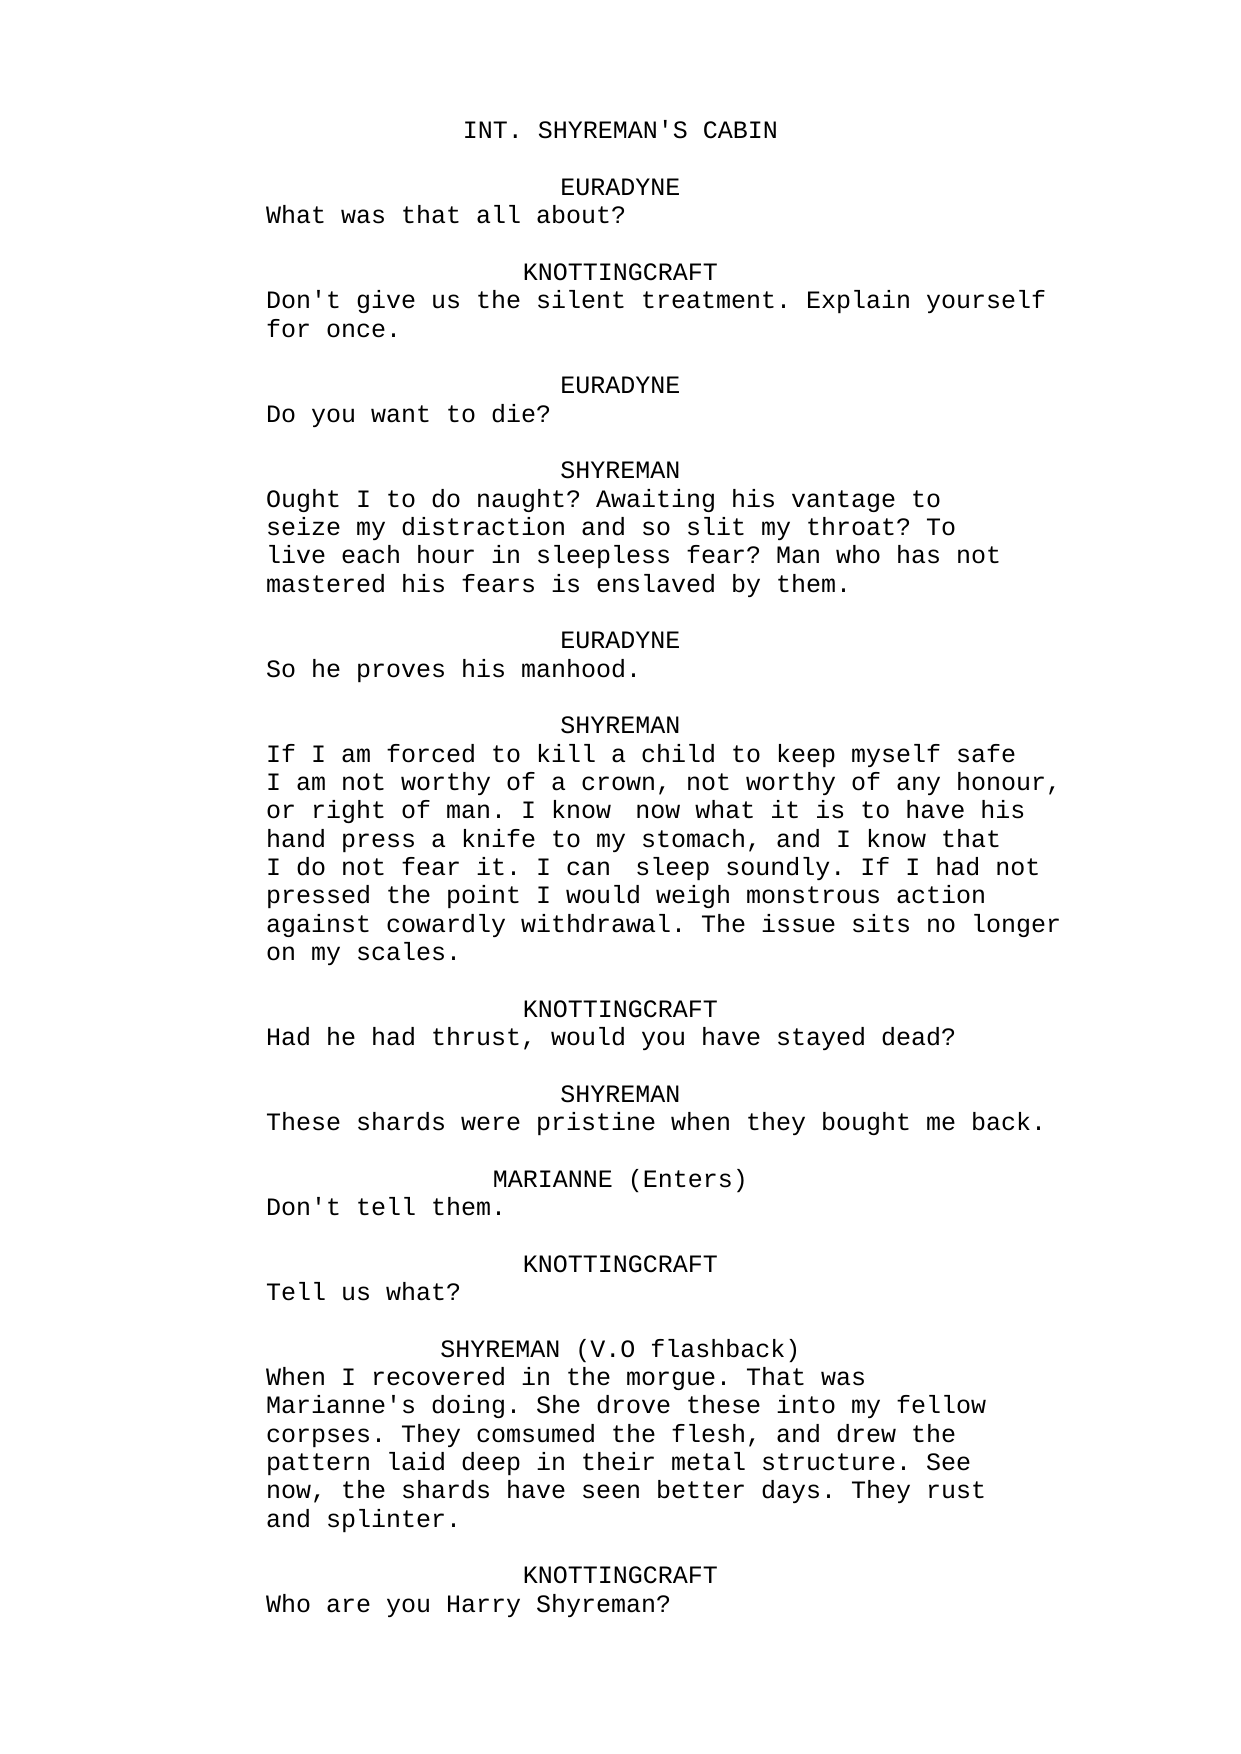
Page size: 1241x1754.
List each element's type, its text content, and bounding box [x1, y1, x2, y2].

text Do you want to die? [118, 401, 1122, 430]
text now, the shards have seen better days. They rust [118, 1478, 1122, 1506]
text KNOTTINGCRAFT [118, 1563, 1122, 1591]
text KNOTTINGCRAFT [118, 996, 1122, 1025]
text When I recovered in the morgue. That was [118, 1365, 1122, 1393]
text SHYREMAN (V.O flashback) [118, 1336, 1122, 1365]
text pattern laid deep in their metal structure. See [118, 1450, 1122, 1478]
text These shards were pristine when they bought me back. [118, 1110, 1122, 1138]
text If I am forced to kill a child to keep myself safe [118, 741, 1122, 770]
text corpses. They comsumed the flesh, and drew the [118, 1421, 1122, 1450]
text Don't tell them. [118, 1195, 1122, 1223]
text So he proves his manhood. [118, 656, 1122, 685]
text mastered his fears is enslaved by them. [118, 571, 1122, 600]
text EURADYNE [118, 175, 1122, 203]
text KNOTTINGCRAFT [118, 1251, 1122, 1280]
text SHYREMAN [118, 713, 1122, 741]
text Marianne's doing. She drove these into my fellow [118, 1393, 1122, 1421]
text hand press a knife to my stomach, and I know that [118, 826, 1122, 855]
text Tell us what? [118, 1280, 1122, 1308]
text Who are you Harry Shyreman? [118, 1591, 1122, 1620]
text SHYREMAN [118, 458, 1122, 486]
text Don't give us the silent treatment. Explain yourself [118, 288, 1122, 316]
text live each hour in sleepless fear? Man who has not [118, 543, 1122, 571]
text Had he had thrust, would you have stayed dead? [118, 1025, 1122, 1053]
text What was that all about? [118, 203, 1122, 231]
text against cowardly withdrawal. The issue sits no longer on my scales. [118, 911, 1122, 968]
text SHYREMAN [118, 1081, 1122, 1110]
text seize my distraction and so slit my throat? To [118, 515, 1122, 543]
text INT. SHYREMAN'S CABIN [118, 118, 1122, 146]
text EURADYNE [118, 373, 1122, 401]
text I do not fear it. I can sleep soundly. If I had not pressed the point I would weigh monstrous action [118, 855, 1122, 911]
text or right of man. I know now what it is to have his [118, 798, 1122, 826]
text for once. [118, 316, 1122, 345]
text MARIANNE (Enters) [118, 1166, 1122, 1195]
text and splinter. [118, 1506, 1122, 1535]
text EURADYNE [118, 628, 1122, 656]
text Ought I to do naught? Awaiting his vantage to [118, 486, 1122, 515]
text I am not worthy of a crown, not worthy of any honour, [118, 770, 1122, 798]
text KNOTTINGCRAFT [118, 260, 1122, 288]
